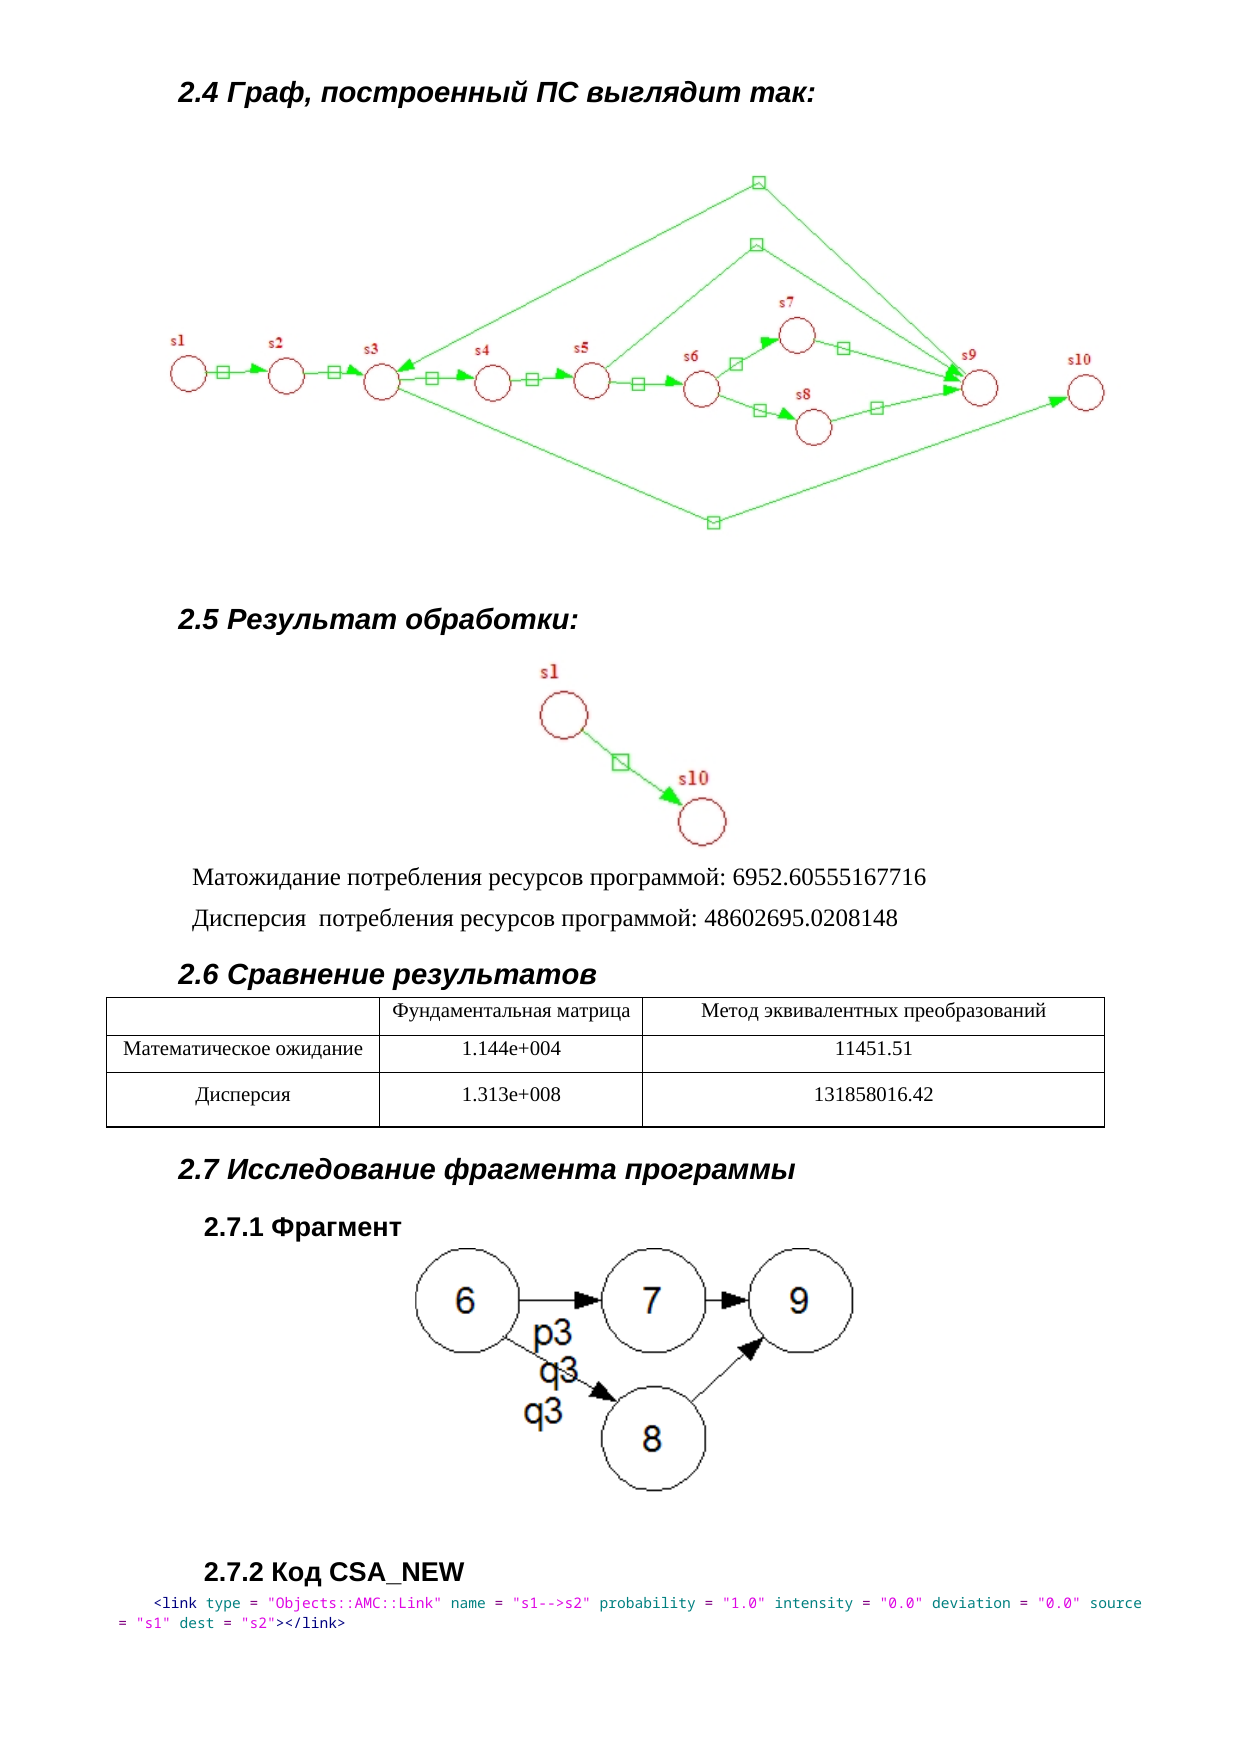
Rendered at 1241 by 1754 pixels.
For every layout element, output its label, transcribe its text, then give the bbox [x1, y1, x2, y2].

table_cell 1.313e+008 [380, 1073, 642, 1126]
text Дисперсия потребления ресурсов программой: 48602695.0208148 [192, 903, 1152, 932]
table_header Метод эквивалентных преобразований [643, 998, 1104, 1034]
picture [415, 1248, 855, 1493]
table_cell 131858016.42 [643, 1073, 1104, 1126]
table_cell Математическое ожидание [107, 1036, 379, 1072]
table_cell 11451.51 [643, 1036, 1104, 1072]
table_header [107, 998, 379, 1034]
text <link type = "Objects::AMC::Link" name = "s1-->s2" probability = "1.0" intensity = "0.0" deviation = "0.0" source = "s1" dest = "s2"></link> [118, 1593, 1152, 1633]
picture [518, 641, 752, 862]
subtitle Исследование фрагмента программы [170, 1152, 1152, 1186]
subtitle Результат обработки: [170, 602, 1152, 636]
table_header Фундаментальная матрица [380, 998, 642, 1034]
subtitle Граф, построенный ПС выглядит так: [170, 75, 1152, 108]
table_cell Дисперсия [107, 1073, 379, 1126]
subtitle Фрагмент [196, 1211, 1152, 1242]
table_cell 1.144e+004 [380, 1036, 642, 1072]
picture [144, 114, 1126, 557]
subtitle Сравнение результатов [170, 957, 1152, 991]
text Матожидание потребления ресурсов программой: 6952.60555167716 [192, 642, 1152, 891]
subtitle Код CSA_NEW [196, 1556, 1152, 1587]
